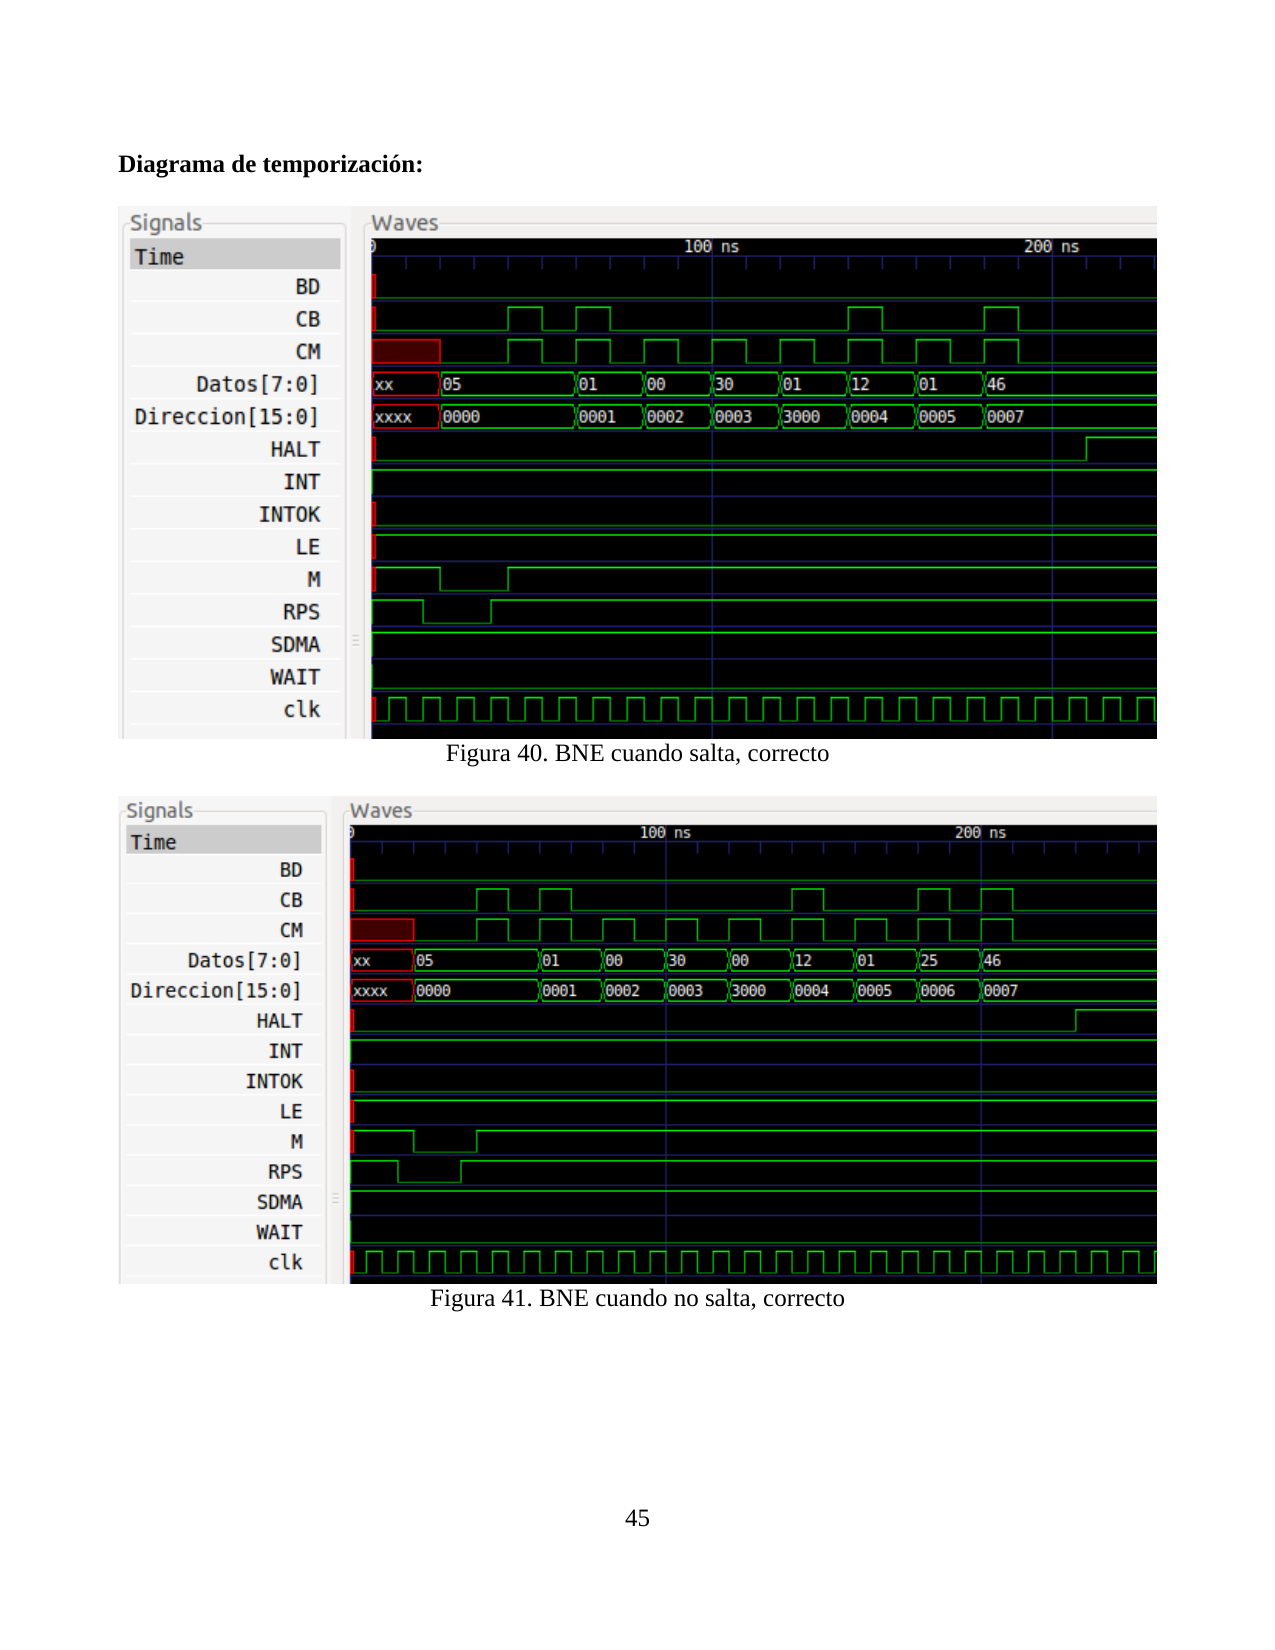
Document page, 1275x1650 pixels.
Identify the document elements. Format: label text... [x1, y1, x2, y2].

picture [118, 796, 1157, 1284]
picture [118, 206, 1157, 739]
text Diagrama de temporización: [118, 149, 1157, 178]
text Figura 40. BNE cuando salta, correcto [118, 739, 1157, 767]
text Figura 41. BNE cuando no salta, correcto [118, 1284, 1157, 1312]
